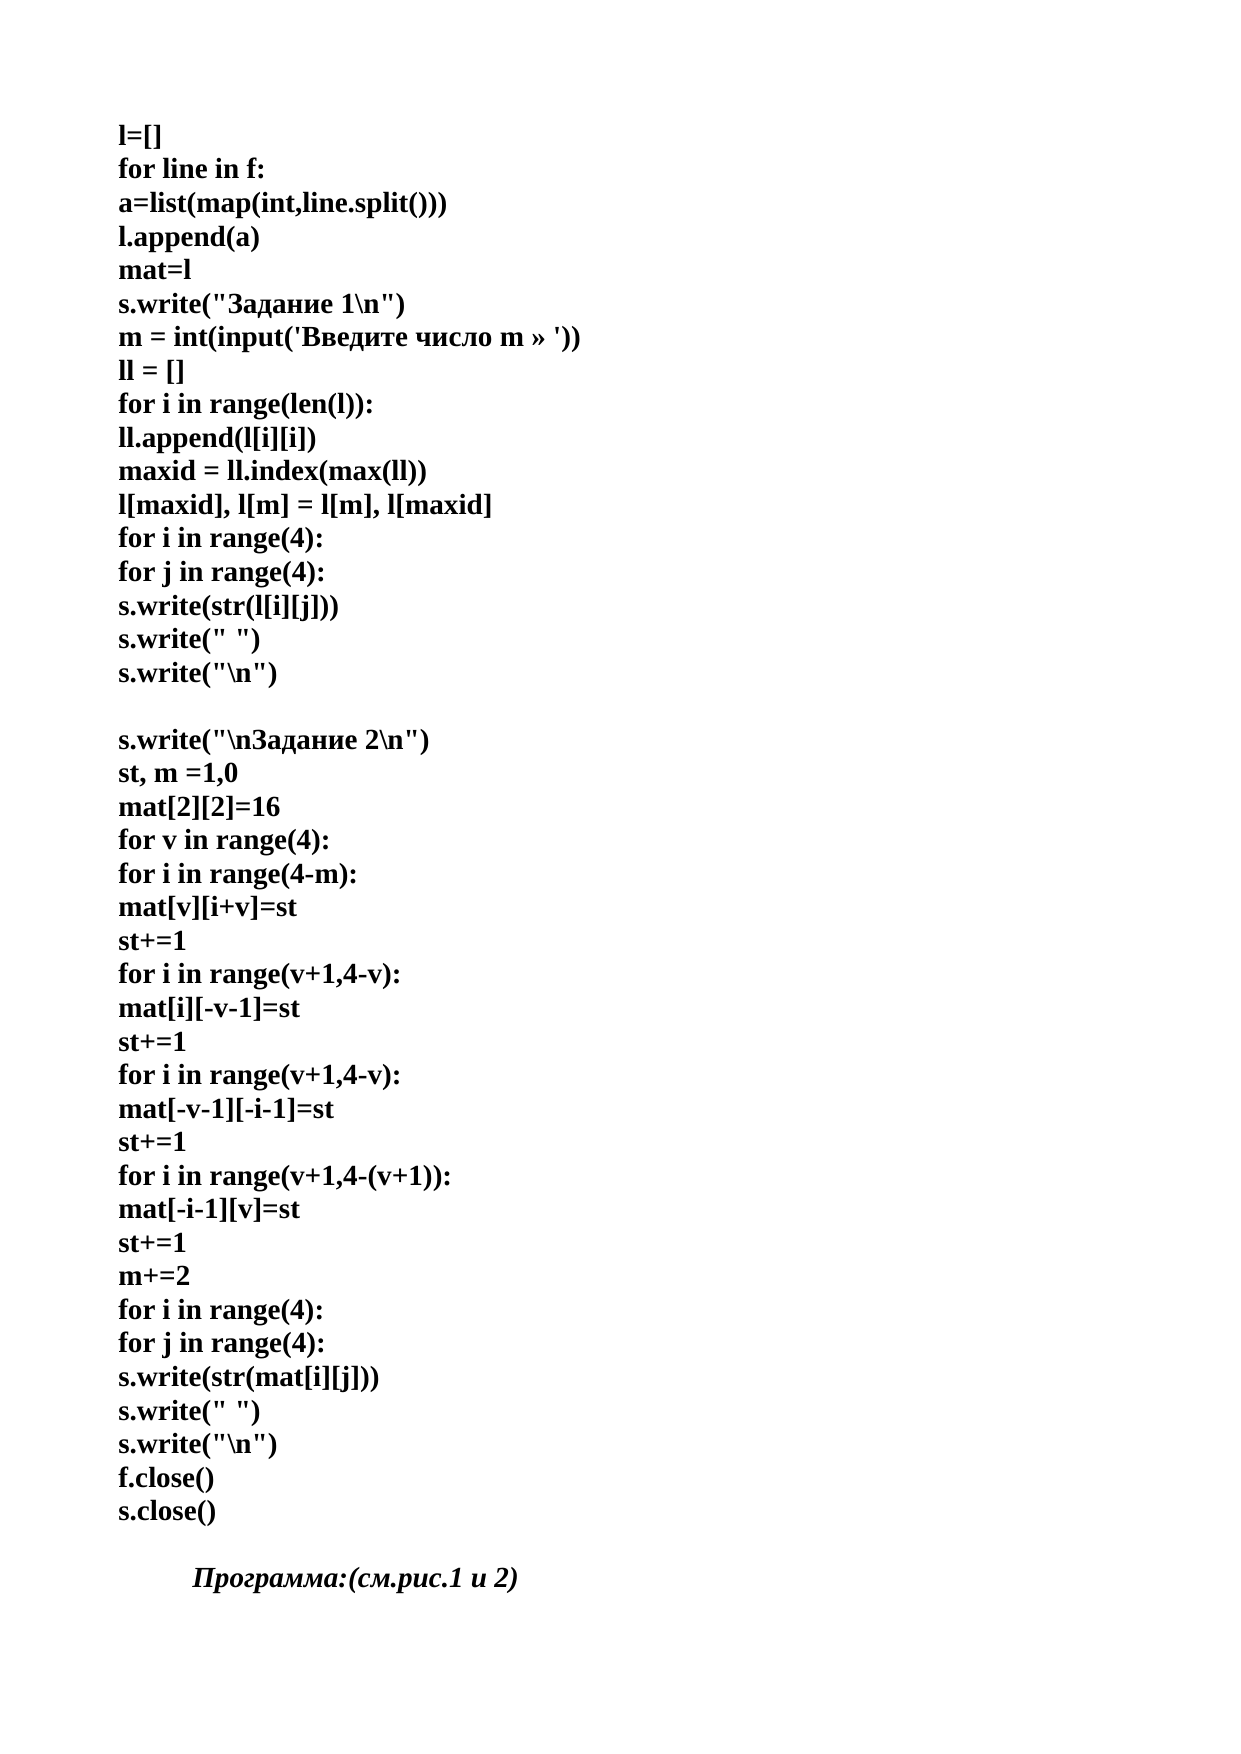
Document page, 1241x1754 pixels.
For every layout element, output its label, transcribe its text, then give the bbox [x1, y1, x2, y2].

text l=[] for line in f: a=list(map(int,line.split())) l.append(a) mat=l s.write("Задание 1\n") m = int(input('Введите число m » ')) ll = [] for i in range(len(l)): ll.append(l[i][i]) maxid = ll.index(max(ll)) l[maxid], l[m] = l[m], l[maxid] for i in range(4): for j in range(4): s.write(str(l[i][j])) s.write(" ") s.write("\n") s.write("\nЗадание 2\n") st, m =1,0 mat[2][2]=16 for v in range(4): for i in range(4-m): mat[v][i+v]=st st+=1 for i in range(v+1,4-v): mat[i][-v-1]=st st+=1 for i in range(v+1,4-v): mat[-v-1][-i-1]=st st+=1 for i in range(v+1,4-(v+1)): mat[-i-1][v]=st st+=1 m+=2 for i in range(4): for j in range(4): s.write(str(mat[i][j])) s.write(" ") s.write("\n") f.close() s.close() [118, 118, 1122, 1527]
text Программа:(см.рис.1 и 2) [118, 1560, 1122, 1594]
